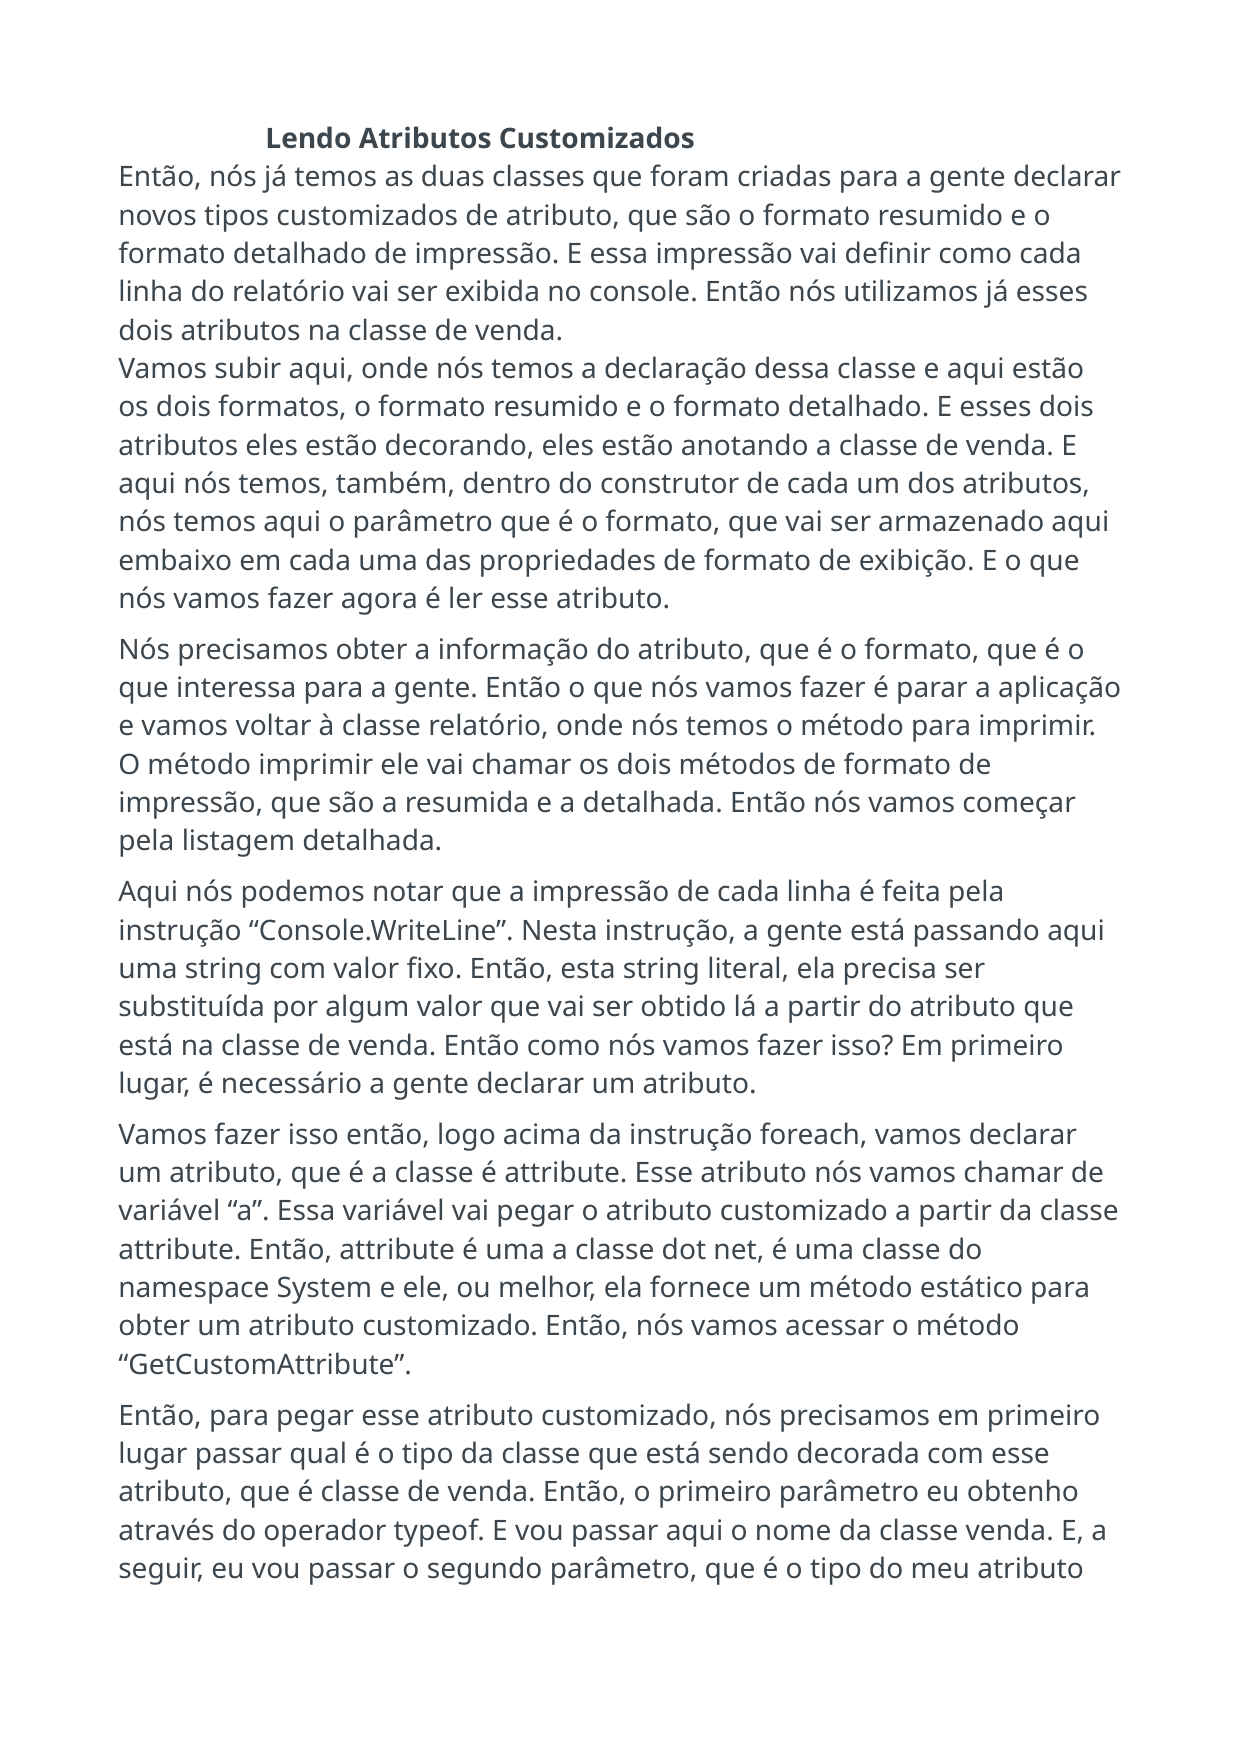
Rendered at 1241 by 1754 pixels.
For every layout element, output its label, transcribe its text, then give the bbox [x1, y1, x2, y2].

text Vamos subir aqui, onde nós temos a declaração dessa classe e aqui estão os dois formatos, o formato resumido e o formato detalhado. E esses dois atributos eles estão decorando, eles estão anotando a classe de venda. E aqui nós temos, também, dentro do construtor de cada um dos atributos, nós temos aqui o parâmetro que é o formato, que vai ser armazenado aqui embaixo em cada uma das propriedades de formato de exibição. E o que nós vamos fazer agora é ler esse atributo. [118, 348, 1122, 616]
text Nós precisamos obter a informação do atributo, que é o formato, que é o que interessa para a gente. Então o que nós vamos fazer é parar a aplicação e vamos voltar à classe relatório, onde nós temos o método para imprimir. O método imprimir ele vai chamar os dois métodos de formato de impressão, que são a resumida e a detalhada. Então nós vamos começar pela listagem detalhada. [118, 629, 1122, 859]
text Vamos fazer isso então, logo acima da instrução foreach, vamos declarar um atributo, que é a classe é attribute. Esse atributo nós vamos chamar de variável “a”. Essa variável vai pegar o atributo customizado a partir da classe attribute. Então, attribute é uma a classe dot net, é uma classe do namespace System e ele, ou melhor, ela fornece um método estático para obter um atributo customizado. Então, nós vamos acessar o método “GetCustomAttribute”. [118, 1114, 1122, 1382]
text Então, para pegar esse atributo customizado, nós precisamos em primeiro lugar passar qual é o tipo da classe que está sendo decorada com esse atributo, que é classe de venda. Então, o primeiro parâmetro eu obtenho através do operador typeof. E vou passar aqui o nome da classe venda. E, a seguir, eu vou passar o segundo parâmetro, que é o tipo do meu atributo [118, 1395, 1122, 1586]
text Aqui nós podemos notar que a impressão de cada linha é feita pela instrução “Console.WriteLine”. Nesta instrução, a gente está passando aqui uma string com valor fixo. Então, esta string literal, ela precisa ser substituída por algum valor que vai ser obtido lá a partir do atributo que está na classe de venda. Então como nós vamos fazer isso? Em primeiro lugar, é necessário a gente declarar um atributo. [118, 871, 1122, 1101]
text Então, nós já temos as duas classes que foram criadas para a gente declarar novos tipos customizados de atributo, que são o formato resumido e o formato detalhado de impressão. E essa impressão vai definir como cada linha do relatório vai ser exibida no console. Então nós utilizamos já esses dois atributos na classe de venda. [118, 156, 1122, 348]
text Lendo Atributos Customizados [118, 118, 1122, 156]
